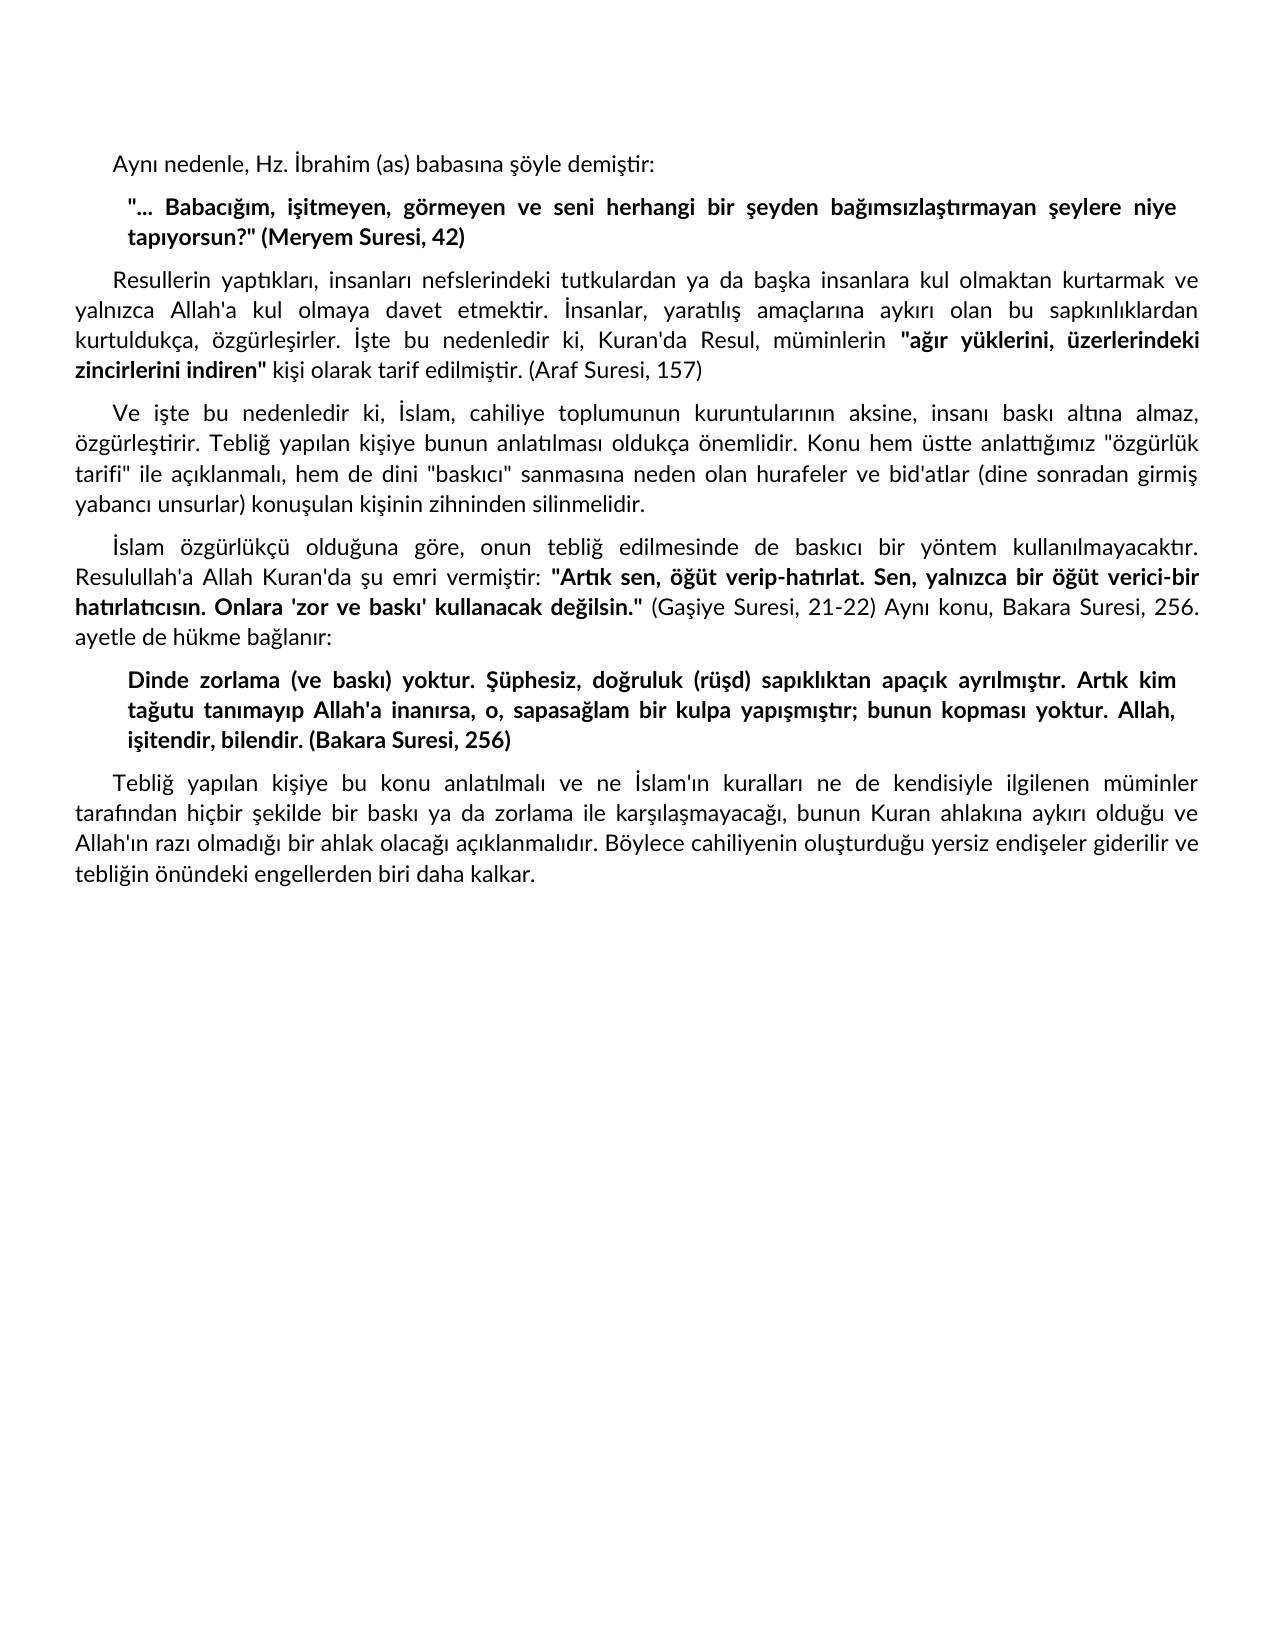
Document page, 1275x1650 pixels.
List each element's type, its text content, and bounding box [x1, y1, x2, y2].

text Resullerin yaptıkları, insanları nefslerindeki tutkulardan ya da başka insanlara kul olmaktan kurtarmak ve yalnızca Allah'a kul olmaya davet etmektir. İnsanlar, yaratılış amaçlarına aykırı olan bu sapkınlıklardan kurtuldukça, özgürleşirler. İşte bu nedenledir ki, Kuran'da Resul, müminlerin "ağır yüklerini, üzerlerindeki zincirlerini indiren" kişi olarak tarif edilmiştir. (Araf Suresi, 157) [75, 266, 1200, 384]
text Aynı nedenle, Hz. İbrahim (as) babasına şöyle demiştir: [75, 150, 1200, 177]
text "... Babacığım, işitmeyen, görmeyen ve seni herhangi bir şeyden bağımsızlaştırmayan şeylere niye tapıyorsun?" (Meryem Suresi, 42) [127, 193, 1177, 250]
text Dinde zorlama (ve baskı) yoktur. Şüphesiz, doğruluk (rüşd) sapıklıktan apaçık ayrılmıştır. Artık kim tağutu tanımayıp Allah'a inanırsa, o, sapasağlam bir kulpa yapışmıştır; bunun kopması yoktur. Allah, işitendir, bilendir. (Bakara Suresi, 256) [127, 666, 1177, 753]
text Ve işte bu nedenledir ki, İslam, cahiliye toplumunun kuruntularının aksine, insanı baskı altına almaz, özgürleştirir. Tebliğ yapılan kişiye bunun anlatılması oldukça önemlidir. Konu hem üstte anlattığımız "özgürlük tarifi" ile açıklanmalı, hem de dini "baskıcı" sanmasına neden olan hurafeler ve bid'atlar (dine sonradan girmiş yabancı unsurlar) konuşulan kişinin zihninden silinmelidir. [75, 399, 1200, 517]
text İslam özgürlükçü olduğuna göre, onun tebliğ edilmesinde de baskıcı bir yöntem kullanılmayacaktır. Resulullah'a Allah Kuran'da şu emri vermiştir: "Artık sen, öğüt verip-hatırlat. Sen, yalnızca bir öğüt verici-bir hatırlatıcısın. Onlara 'zor ve baskı' kullanacak değilsin." (Gaşiye Suresi, 21-22) Aynı konu, Bakara Suresi, 256. ayetle de hükme bağlanır: [75, 532, 1200, 650]
text Tebliğ yapılan kişiye bu konu anlatılmalı ve ne İslam'ın kuralları ne de kendisiyle ilgilenen müminler tarafından hiçbir şekilde bir baskı ya da zorlama ile karşılaşmayacağı, bunun Kuran ahlakına aykırı olduğu ve Allah'ın razı olmadığı bir ahlak olacağı açıklanmalıdır. Böylece cahiliyenin oluşturduğu yersiz endişeler giderilir ve tebliğin önündeki engellerden biri daha kalkar. [75, 769, 1200, 887]
